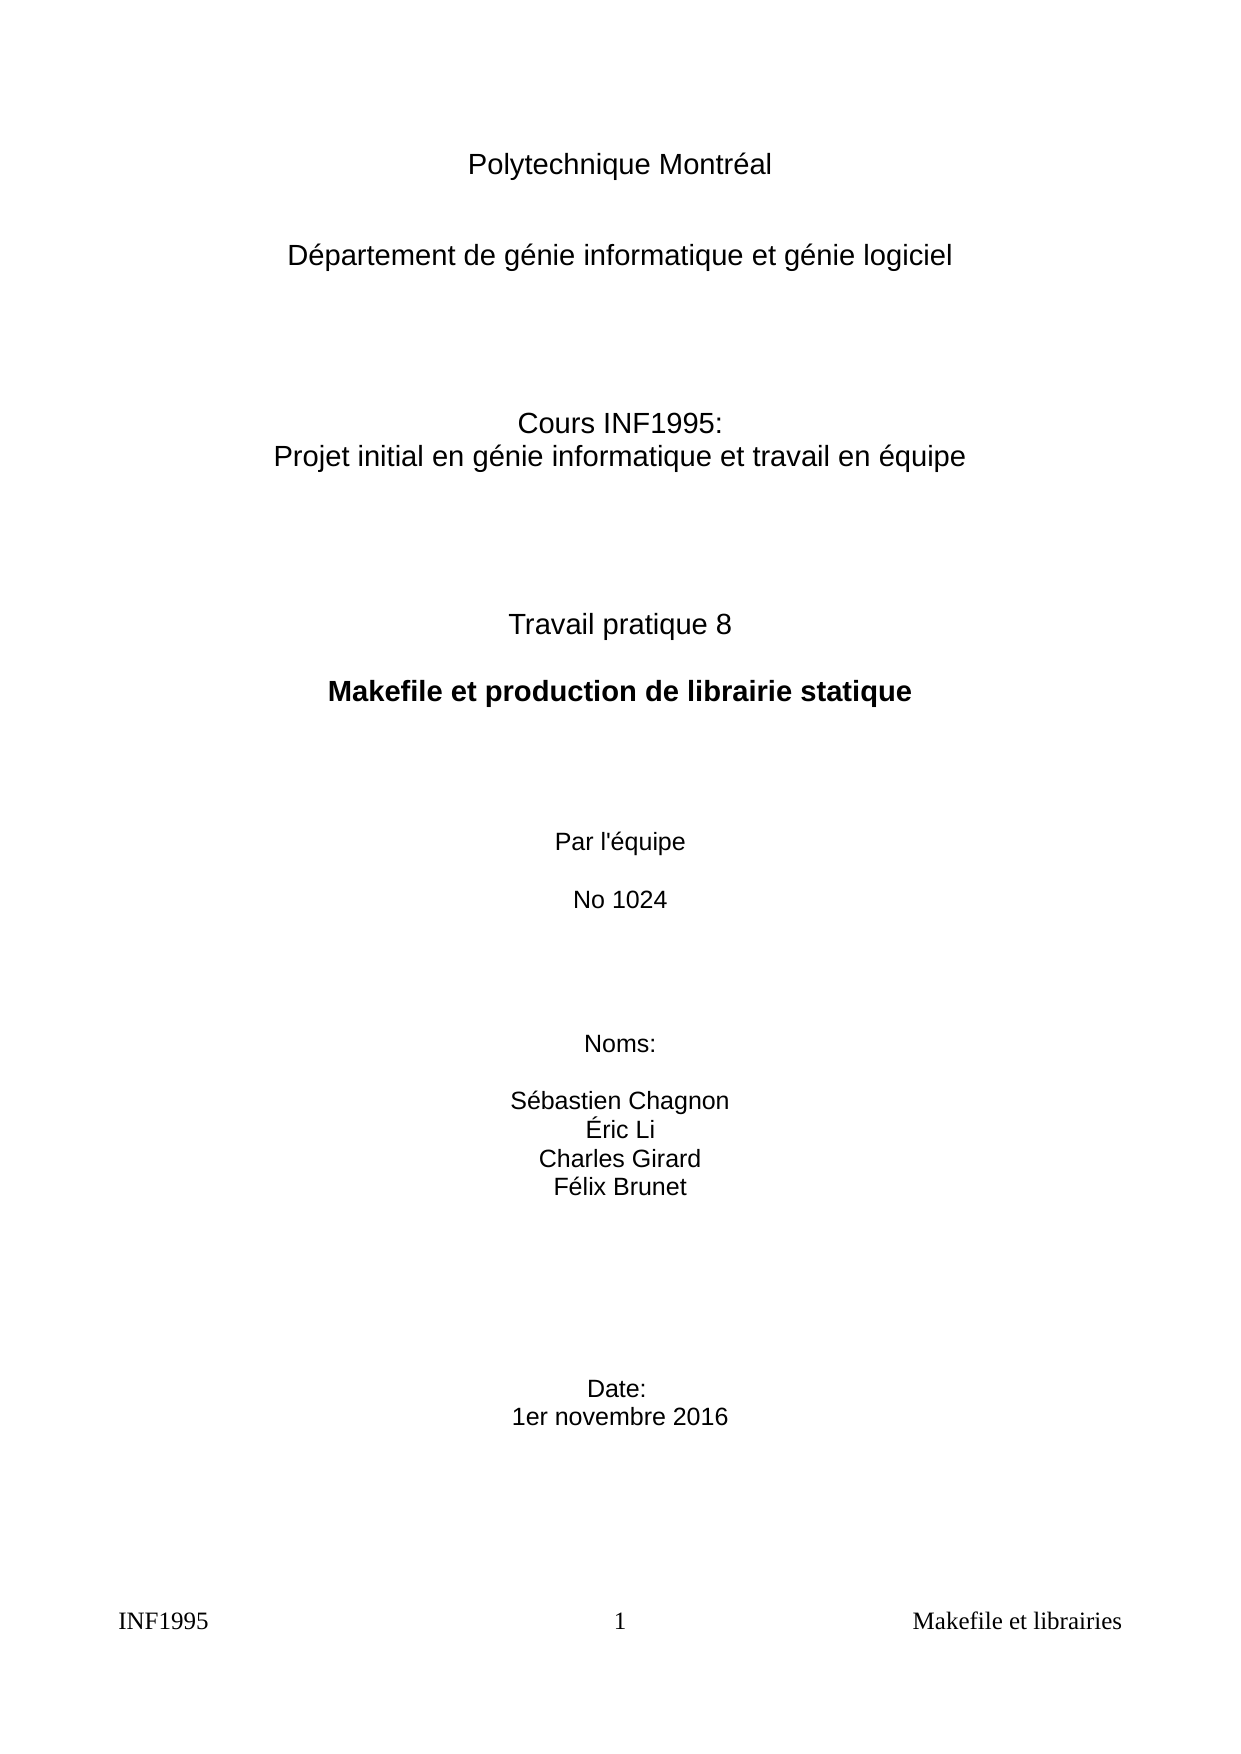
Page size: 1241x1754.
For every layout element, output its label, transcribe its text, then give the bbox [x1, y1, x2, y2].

text 1er novembre 2016 [118, 1402, 1122, 1431]
text Makefile et production de librairie statique [118, 674, 1122, 707]
text No 1024 [118, 885, 1122, 913]
text Charles Girard [118, 1143, 1122, 1172]
text Projet initial en génie informatique et travail en équipe [118, 439, 1122, 473]
text Polytechnique Montréal [118, 147, 1122, 180]
text Éric Li [118, 1115, 1122, 1143]
text Sébastien Chagnon [118, 1086, 1122, 1115]
text Département de génie informatique et génie logiciel [118, 238, 1122, 271]
text Par l'équipe [118, 827, 1122, 856]
text Travail pratique 8 [118, 607, 1122, 640]
text Félix Brunet [118, 1172, 1122, 1201]
text Cours INF1995: [118, 406, 1122, 439]
text Date: [118, 1373, 1122, 1402]
text Noms: [118, 1028, 1122, 1057]
